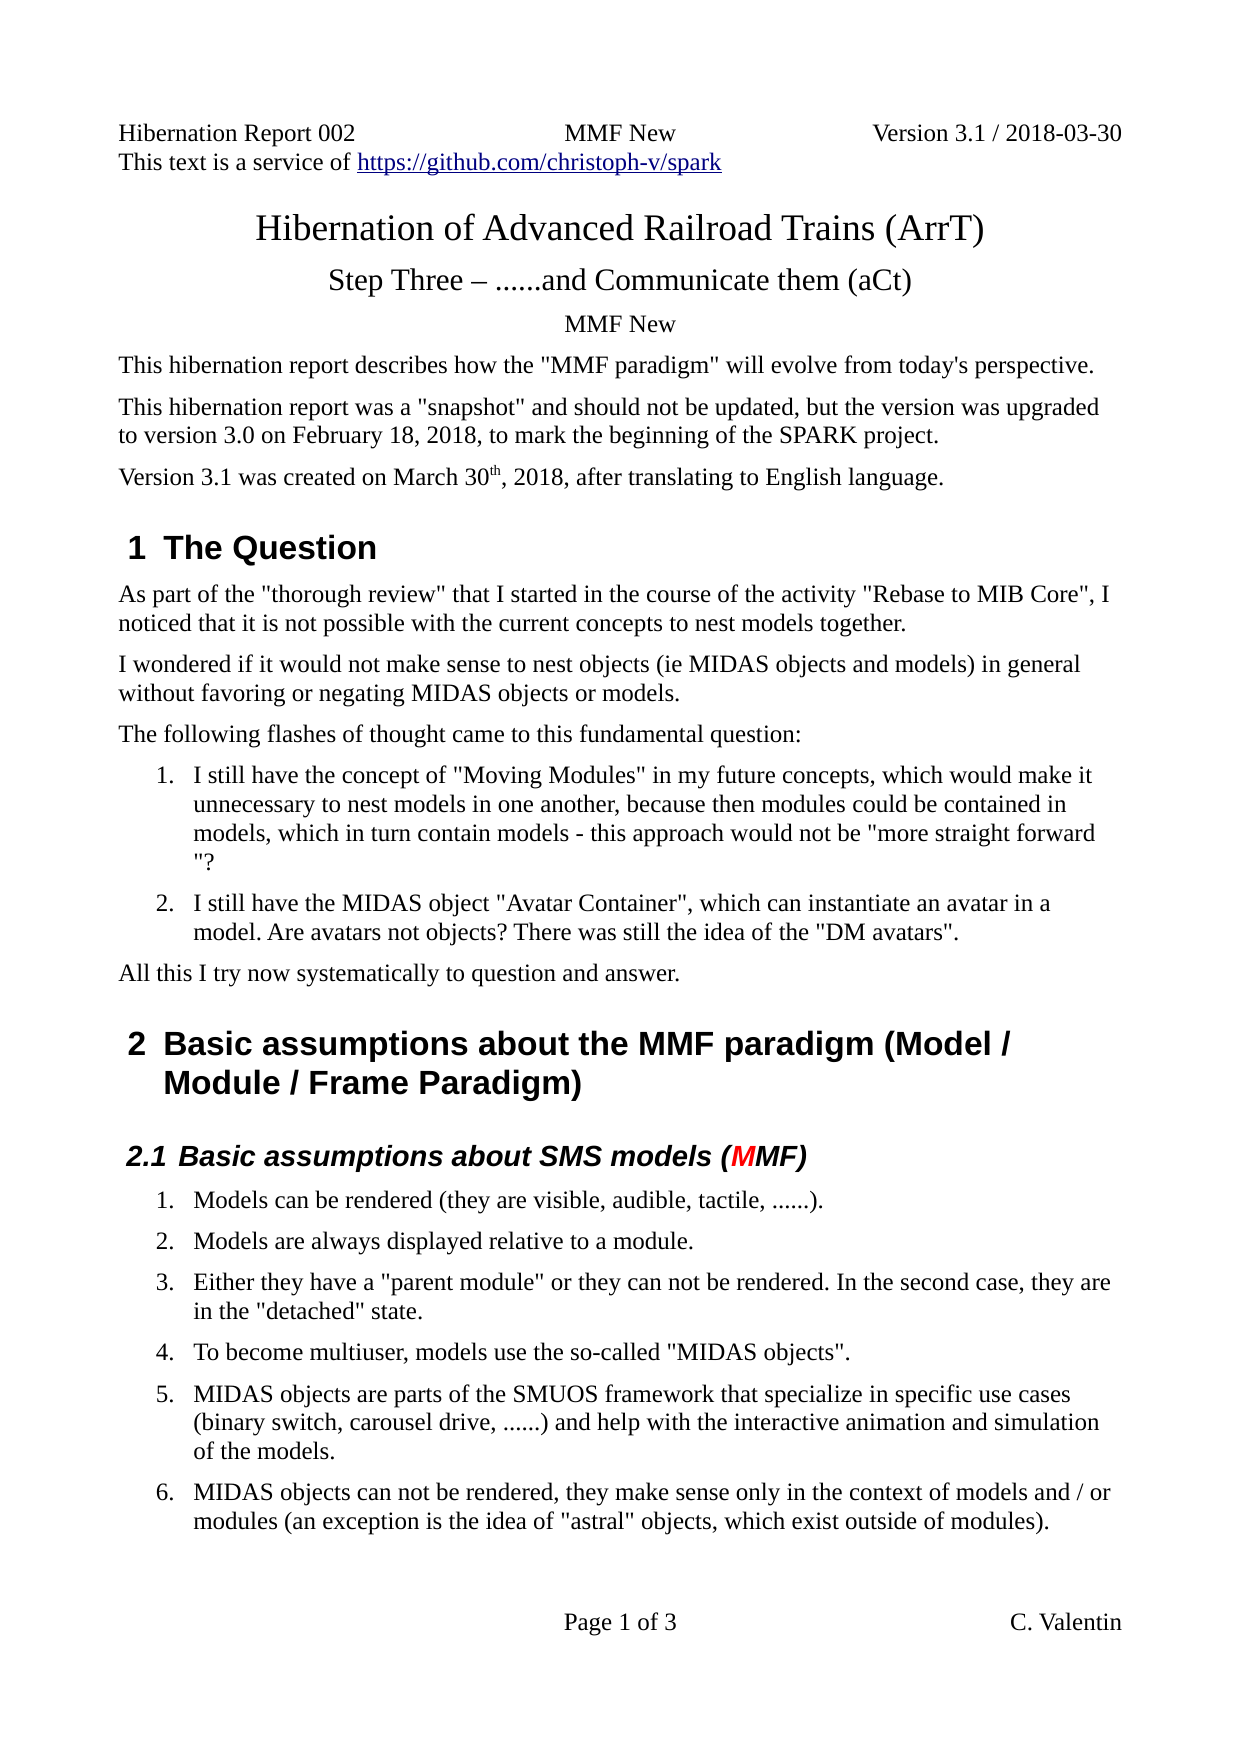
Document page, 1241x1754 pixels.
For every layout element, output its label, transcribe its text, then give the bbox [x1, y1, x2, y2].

text I wondered if it would not make sense to nest objects (ie MIDAS objects and models) in general without favoring or negating MIDAS objects or models. [118, 649, 1122, 707]
subtitle The Question [118, 528, 1122, 567]
subtitle Basic assumptions about SMS models (MMF) [118, 1139, 1122, 1172]
subtitle Basic assumptions about the MMF paradigm (Model / Module / Frame Paradigm) [118, 1024, 1122, 1101]
list I still have the concept of "Moving Modules" in my future concepts, which would make it unnecessary to nest models in one another, because then modules could be contained in models, which in turn contain models - this approach would not be "more straight forward "? [156, 760, 1122, 875]
list To become multiuser, models use the so-called "MIDAS objects". [156, 1337, 1122, 1366]
list Either they have a "parent module" or they can not be rendered. In the second case, they are in the "detached" state. [156, 1267, 1122, 1325]
list MIDAS objects are parts of the SMUOS framework that specialize in specific use cases (binary switch, carousel drive, ......) and help with the interactive animation and simulation of the models. [156, 1379, 1122, 1465]
text As part of the "thorough review" that I started in the course of the activity "Rebase to MIB Core", I noticed that it is not possible with the current concepts to nest models together. [118, 579, 1122, 637]
text The following flashes of thought came to this fundamental question: [118, 719, 1122, 748]
text Version 3.1 was created on March 30th, 2018, after translating to English language. [118, 462, 1122, 490]
text This hibernation report was a "snapshot" and should not be updated, but the version was upgraded to version 3.0 on February 18, 2018, to mark the beginning of the SPARK project. [118, 392, 1122, 449]
list I still have the MIDAS object "Avatar Container", which can instantiate an avatar in a model. Are avatars not objects? There was still the idea of ​​the "DM avatars". [156, 888, 1122, 945]
text All this I try now systematically to question and answer. [118, 958, 1122, 987]
list MIDAS objects can not be rendered, they make sense only in the context of models and / or modules (an exception is the idea of "astral" objects, which exist outside of modules). [156, 1477, 1122, 1535]
text This hibernation report describes how the "MMF paradigm" will evolve from today's perspective. [118, 350, 1122, 379]
list Models can be rendered (they are visible, audible, tactile, ......). [156, 1185, 1122, 1214]
text MMF New [118, 309, 1122, 338]
text Hibernation of Advanced Railroad Trains (ArrT) [118, 205, 1122, 248]
list Models are always displayed relative to a module. [156, 1226, 1122, 1255]
text Step Three – ......and Communicate them (aCt) [118, 261, 1122, 297]
